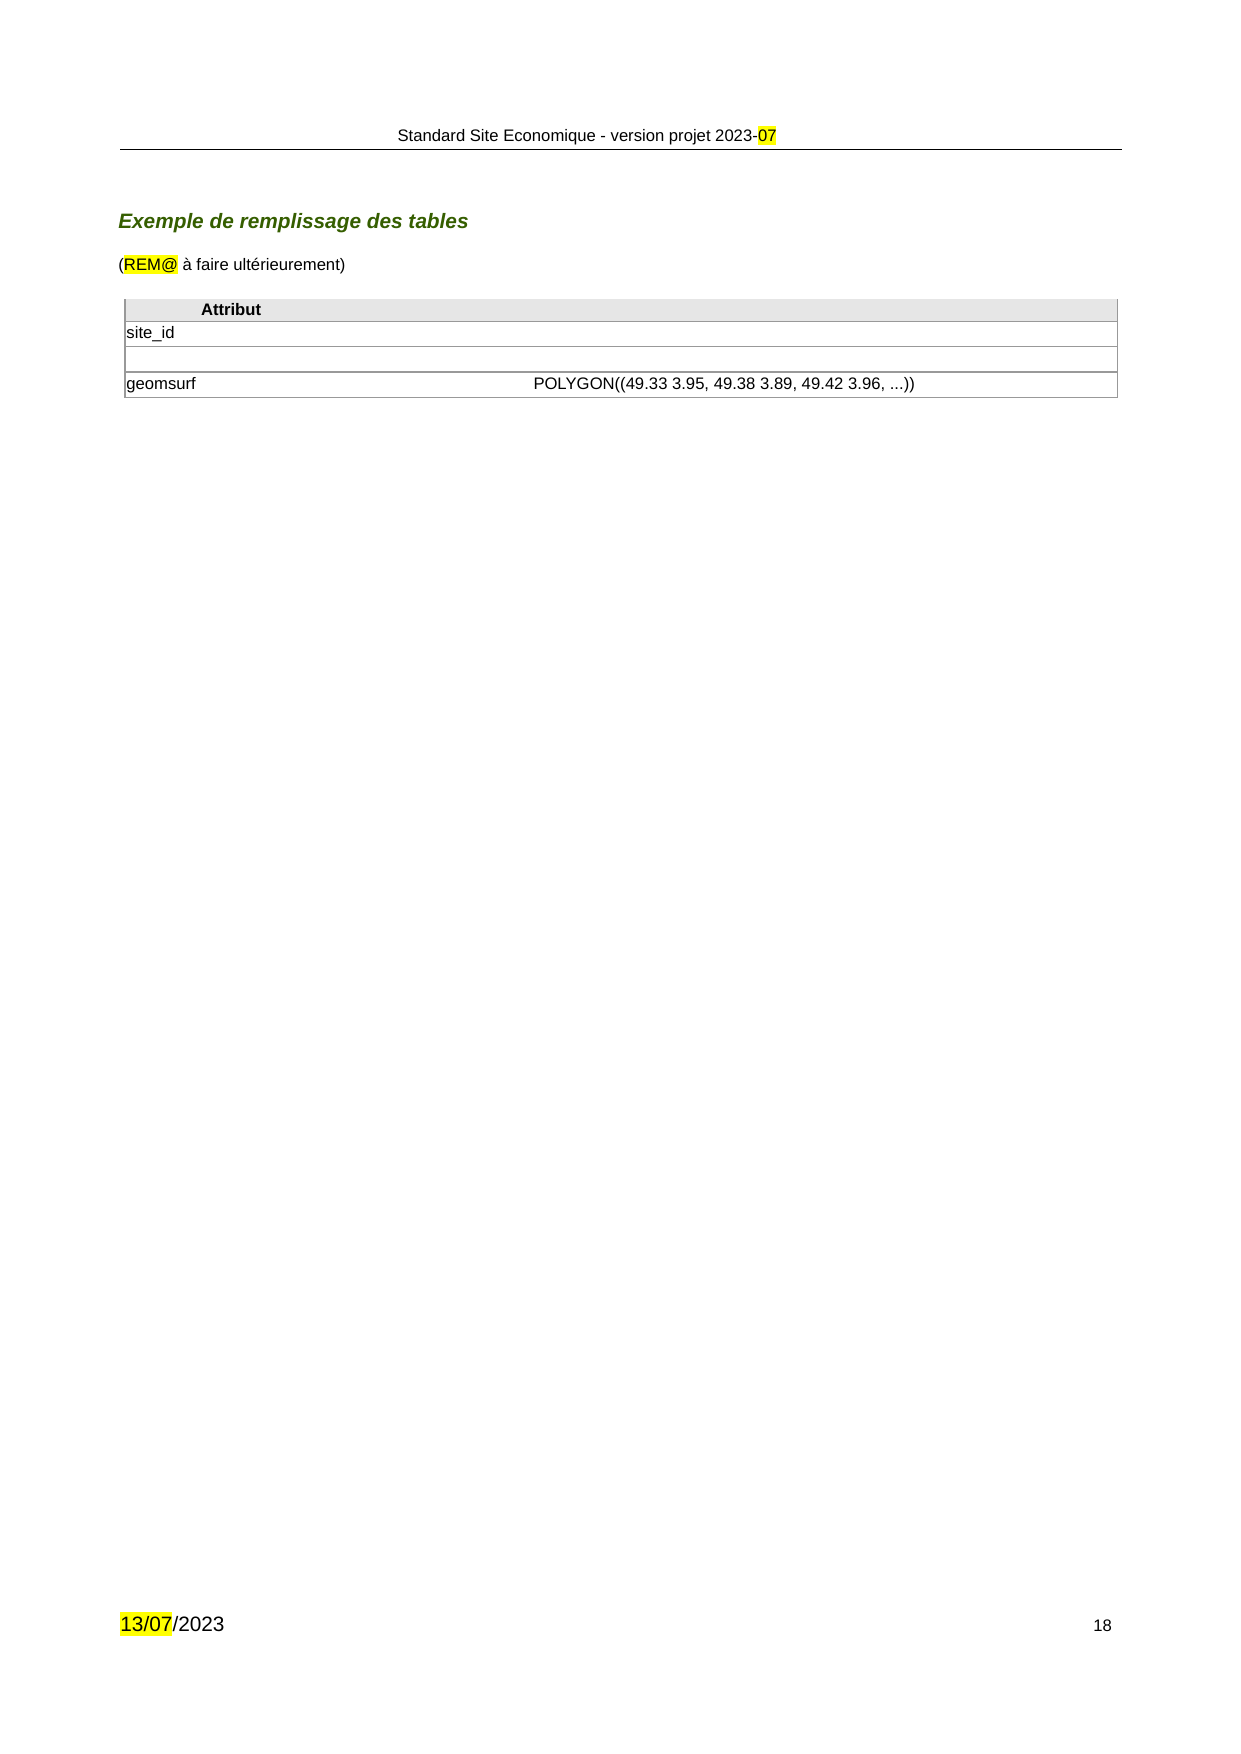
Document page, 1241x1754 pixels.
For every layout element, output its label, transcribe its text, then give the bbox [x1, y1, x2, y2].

subtitle Exemple de remplissage des tables [118, 209, 1122, 233]
table_header Attribut [126, 299, 337, 321]
text (REM@ à faire ultérieurement) [118, 255, 1116, 274]
table_cell [337, 322, 1117, 346]
table_cell site_id [126, 322, 337, 346]
table_header [337, 299, 1117, 321]
table_cell [126, 347, 337, 371]
table_cell geomsurf [126, 373, 337, 397]
table_cell [337, 347, 1117, 371]
table_cell POLYGON((49.33 3.95, 49.38 3.89, 49.42 3.96, ...)) [337, 373, 1117, 397]
